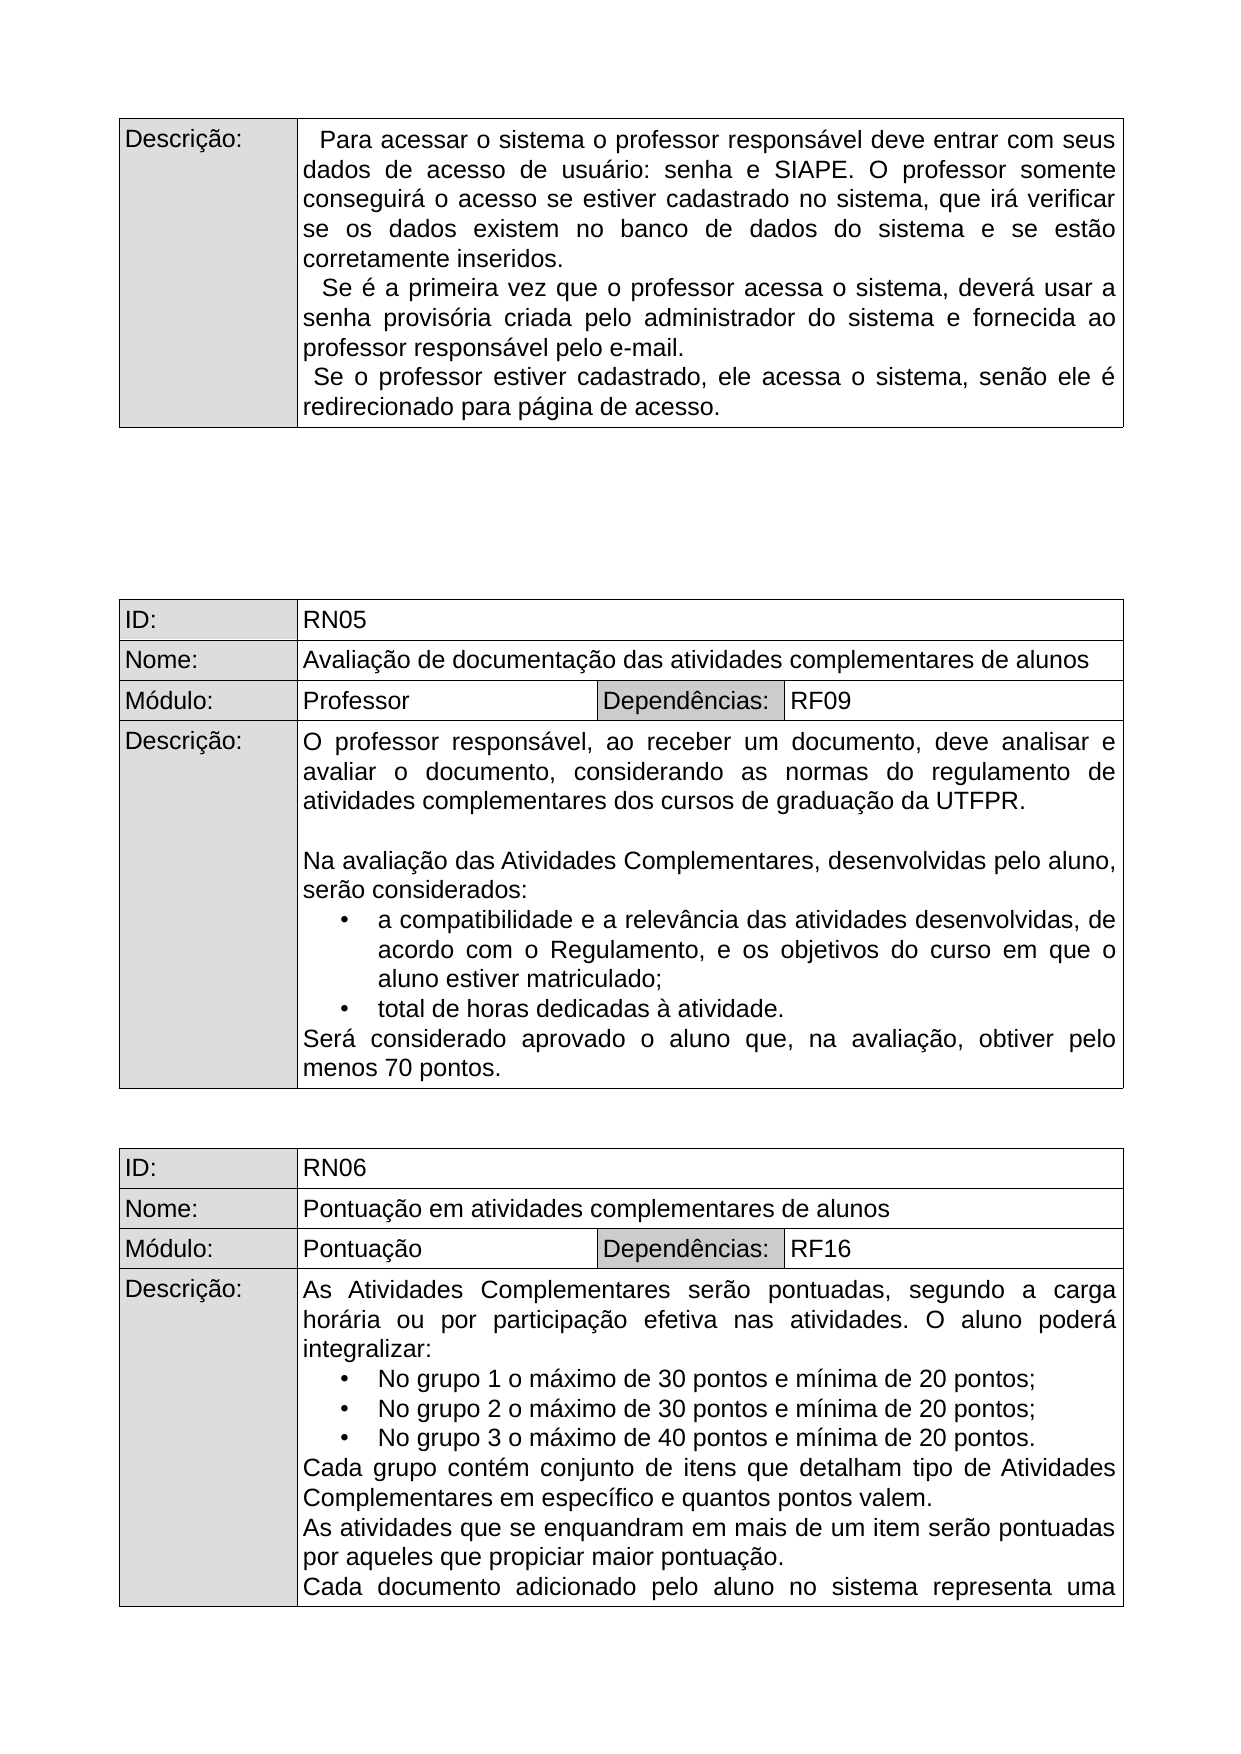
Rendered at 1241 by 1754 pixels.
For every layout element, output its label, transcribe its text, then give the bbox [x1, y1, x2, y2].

table_header RN05 [298, 600, 1123, 639]
table_cell O professor responsável, ao receber um documento, deve analisar e avaliar o documento, considerando as normas do regulamento de atividades complementares dos cursos de graduação da UTFPR. Na avaliação das Atividades Complementares, desenvolvidas pelo aluno, serão considerados: a compatibilidade e a relevância das atividades desenvolvidas, de acordo com o Regulamento, e os objetivos do curso em que o aluno estiver matriculado; total de horas dedicadas à atividade. Será considerado aprovado o aluno que, na avaliação, obtiver pelo menos 70 pontos. [298, 721, 1123, 1088]
table_cell Nome: [120, 1189, 297, 1228]
table_cell Professor [298, 681, 597, 720]
table_header ID: [120, 1149, 297, 1188]
table_cell RF09 [785, 681, 1123, 720]
table_header RN06 [298, 1149, 1123, 1188]
table_cell Pontuação em atividades complementares de alunos [298, 1189, 1123, 1228]
table_cell Descrição: [120, 1269, 297, 1606]
table_cell Avaliação de documentação das atividades complementares de alunos [298, 641, 1123, 680]
table_cell Pontuação [298, 1229, 597, 1268]
table_header ID: [120, 600, 297, 639]
table_cell Descrição: [120, 119, 297, 427]
table_cell Descrição: [120, 721, 297, 1088]
table_cell Para acessar o sistema o professor responsável deve entrar com seus dados de acesso de usuário: senha e SIAPE. O professor somente conseguirá o acesso se estiver cadastrado no sistema, que irá verificar se os dados existem no banco de dados do sistema e se estão corretamente inseridos. Se é a primeira vez que o professor acessa o sistema, deverá usar a senha provisória criada pelo administrador do sistema e fornecida ao professor responsável pelo e-mail. Se o professor estiver cadastrado, ele acessa o sistema, senão ele é redirecionado para página de acesso. [298, 119, 1123, 427]
table_cell Dependências: [598, 681, 784, 720]
table_cell Módulo: [120, 681, 297, 720]
table_cell Dependências: [598, 1229, 784, 1268]
table_cell As Atividades Complementares serão pontuadas, segundo a carga horária ou por participação efetiva nas atividades. O aluno poderá integralizar: No grupo 1 o máximo de 30 pontos e mínima de 20 pontos; No grupo 2 o máximo de 30 pontos e mínima de 20 pontos; No grupo 3 o máximo de 40 pontos e mínima de 20 pontos. Cada grupo contém conjunto de itens que detalham tipo de Atividades Complementares em específico e quantos pontos valem. As atividades que se enquandram em mais de um item serão pontuadas por aqueles que propiciar maior pontuação. Cada documento adicionado pelo aluno no sistema representa uma [298, 1269, 1123, 1606]
table_cell Módulo: [120, 1229, 297, 1268]
table_cell Nome: [120, 641, 297, 680]
table_cell RF16 [785, 1229, 1123, 1268]
